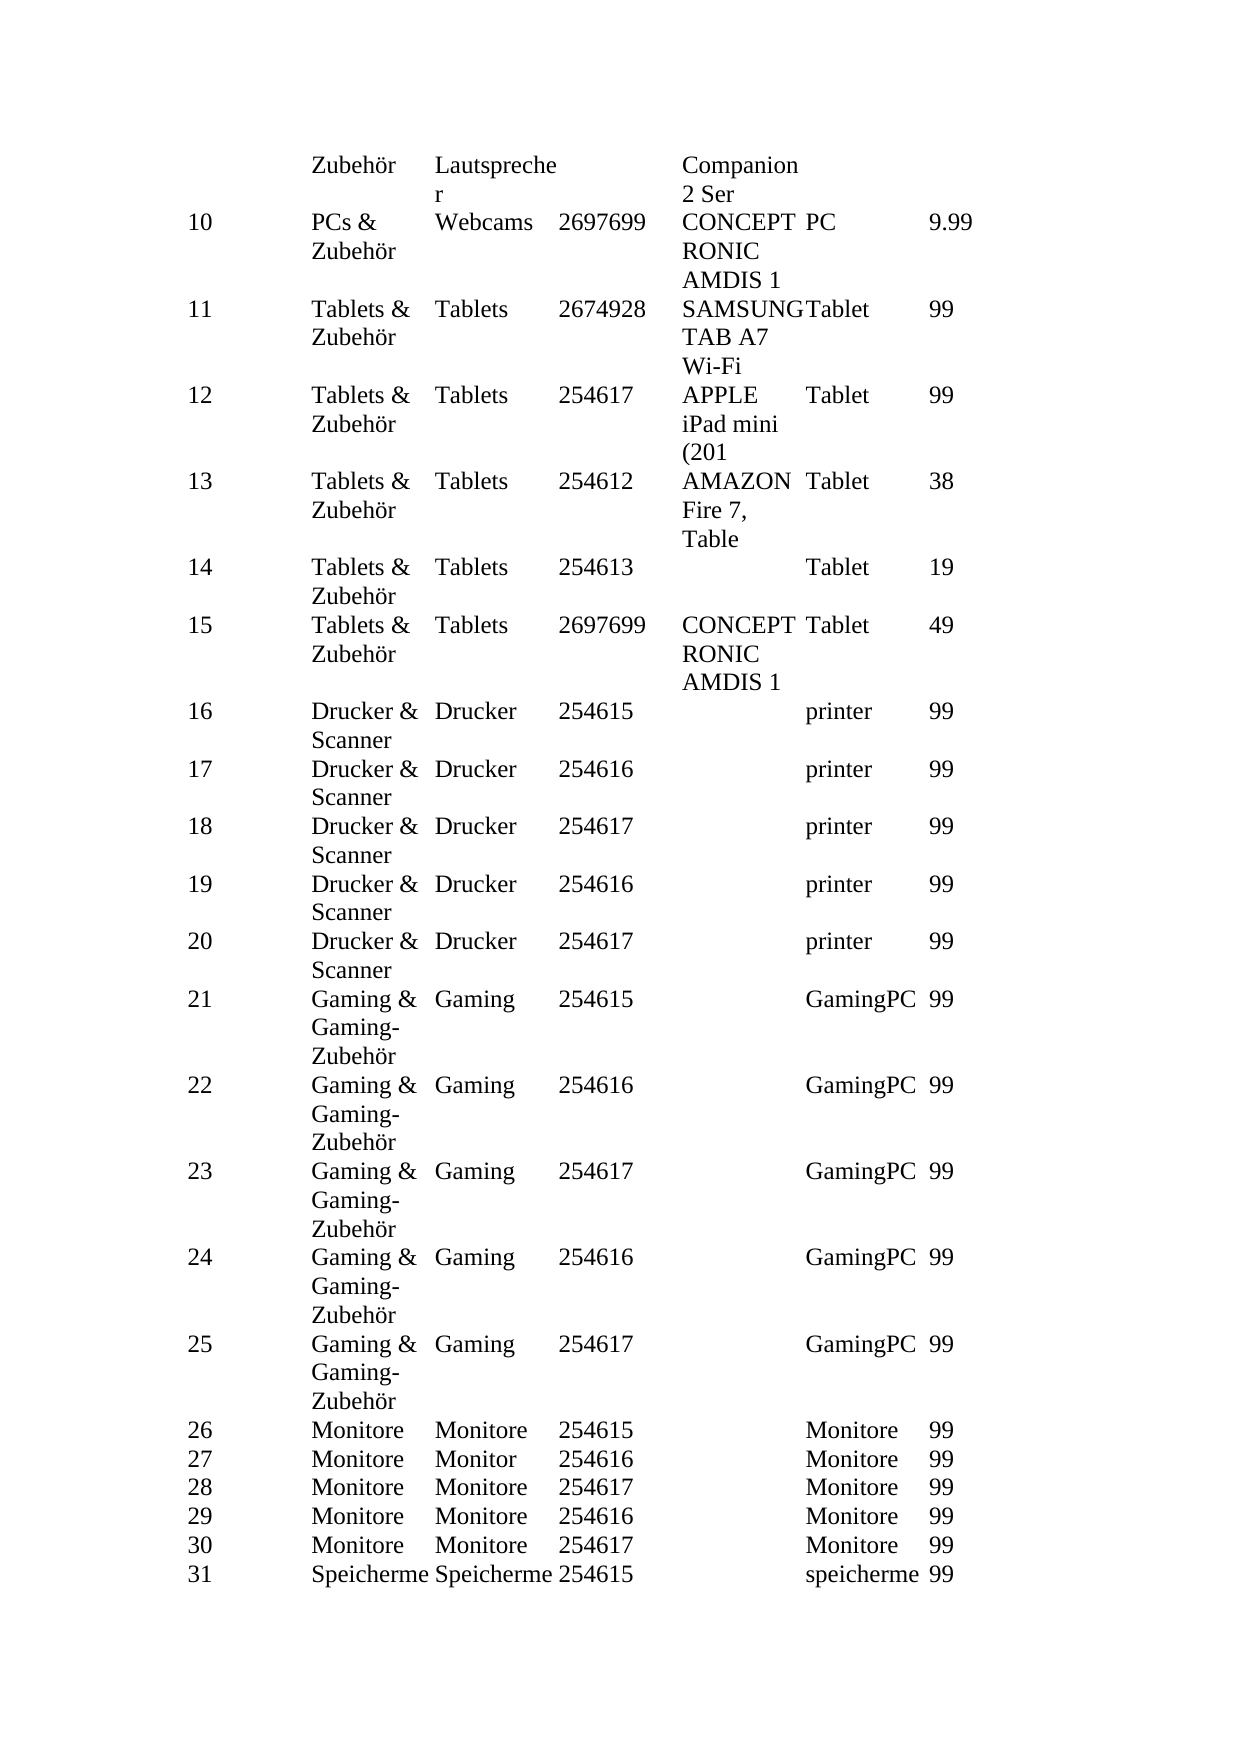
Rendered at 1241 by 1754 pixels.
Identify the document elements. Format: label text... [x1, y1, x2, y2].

table_cell Monitore [311, 1473, 434, 1501]
table_cell [682, 1243, 805, 1329]
table_cell [682, 1156, 805, 1242]
table_cell Tablet [805, 553, 929, 610]
table_cell Monitore [435, 1501, 558, 1530]
table_cell 254615 [558, 1415, 682, 1444]
table_cell [682, 1530, 805, 1559]
table_cell Drucker & Scanner [311, 811, 434, 869]
table_cell 254616 [558, 869, 682, 926]
table_cell PCs & Zubehör [311, 208, 434, 294]
table_cell 24 [188, 1243, 311, 1329]
table_cell [682, 926, 805, 984]
table_cell Monitore [435, 1415, 558, 1444]
table_cell Tablets & Zubehör [311, 294, 434, 380]
table_cell 99 [929, 754, 1053, 811]
table_cell Monitore [805, 1415, 929, 1444]
table_cell Tablets & Zubehör [311, 610, 434, 696]
table_cell 254617 [558, 1156, 682, 1242]
table_cell printer [805, 869, 929, 926]
table_cell Monitore [311, 1415, 434, 1444]
table_cell Gaming & Gaming-Zubehör [311, 1329, 434, 1415]
table_cell Gaming & Gaming-Zubehör [311, 984, 434, 1070]
table_cell Tablets & Zubehör [311, 553, 434, 610]
table_cell Gaming & Gaming-Zubehör [311, 1070, 434, 1156]
table_cell Drucker [435, 754, 558, 811]
table_cell 254617 [558, 380, 682, 466]
table_cell 99 [929, 696, 1053, 754]
table_cell GamingPC [805, 1329, 929, 1415]
table_cell 10 [188, 208, 311, 294]
table_cell [682, 553, 805, 610]
table_cell speicherme [805, 1559, 929, 1587]
table_cell Monitore [805, 1473, 929, 1501]
table_cell 99 [929, 1559, 1053, 1587]
table_cell Drucker & Scanner [311, 926, 434, 984]
table_cell 254615 [558, 696, 682, 754]
table_cell 31 [188, 1559, 311, 1587]
table_cell 99 [929, 1156, 1053, 1242]
table_cell Tablet [805, 294, 929, 380]
table_cell Gaming [435, 1156, 558, 1242]
table_cell printer [805, 926, 929, 984]
table_cell Monitore [311, 1501, 434, 1530]
table_cell GamingPC [805, 1156, 929, 1242]
table_cell Monitor [435, 1444, 558, 1472]
table_cell 99 [929, 1444, 1053, 1472]
table_cell [682, 1444, 805, 1472]
table_cell Speicherme [435, 1559, 558, 1587]
table_cell 99 [929, 926, 1053, 984]
table_cell 28 [188, 1473, 311, 1501]
table_cell [682, 1329, 805, 1415]
table_cell 27 [188, 1444, 311, 1472]
table_cell 26 [188, 1415, 311, 1444]
table_cell [682, 1559, 805, 1587]
table_cell Webcams [435, 208, 558, 294]
table_cell 12 [188, 380, 311, 466]
table_cell SAMSUNG TAB A7 Wi-Fi [682, 294, 805, 380]
table_cell Drucker & Scanner [311, 696, 434, 754]
table_cell 99 [929, 294, 1053, 380]
table_cell Tablets [435, 610, 558, 696]
table_cell 49 [929, 610, 1053, 696]
table_cell [682, 1473, 805, 1501]
table_cell 254616 [558, 754, 682, 811]
table_cell 254617 [558, 1329, 682, 1415]
table_cell 254617 [558, 926, 682, 984]
table_cell [682, 869, 805, 926]
table_cell 254613 [558, 553, 682, 610]
table_cell 16 [188, 696, 311, 754]
table_cell Drucker [435, 926, 558, 984]
table_cell [682, 1070, 805, 1156]
table_cell Lautsprecher [435, 150, 558, 207]
table_cell CONCEPTRONIC AMDIS 1 [682, 208, 805, 294]
table_cell 254617 [558, 1473, 682, 1501]
table_cell 254615 [558, 984, 682, 1070]
table_cell 11 [188, 294, 311, 380]
table_cell Companion 2 Ser [682, 150, 805, 207]
table_cell 9.99 [929, 208, 1053, 294]
table_cell [682, 1501, 805, 1530]
table_cell Monitore [435, 1473, 558, 1501]
table_cell 19 [188, 869, 311, 926]
table_cell Tablets [435, 553, 558, 610]
table_cell [682, 754, 805, 811]
table_cell 21 [188, 984, 311, 1070]
table_cell [682, 811, 805, 869]
table_cell 25 [188, 1329, 311, 1415]
table_cell 30 [188, 1530, 311, 1559]
table_cell 254616 [558, 1070, 682, 1156]
table_cell 254615 [558, 1559, 682, 1587]
table_cell [682, 1415, 805, 1444]
table_cell Zubehör [311, 150, 434, 207]
table_cell 99 [929, 1473, 1053, 1501]
table_cell 13 [188, 466, 311, 552]
table_cell 99 [929, 811, 1053, 869]
table_cell 20 [188, 926, 311, 984]
table_cell Speicherme [311, 1559, 434, 1587]
table_cell Drucker [435, 869, 558, 926]
table_cell Monitore [805, 1530, 929, 1559]
table_cell printer [805, 754, 929, 811]
table_cell Tablet [805, 466, 929, 552]
table_cell Gaming & Gaming-Zubehör [311, 1243, 434, 1329]
table_cell [682, 696, 805, 754]
table_cell Monitore [805, 1501, 929, 1530]
table_cell 99 [929, 1329, 1053, 1415]
table_cell Gaming & Gaming-Zubehör [311, 1156, 434, 1242]
table_cell 23 [188, 1156, 311, 1242]
table_cell [682, 984, 805, 1070]
table_cell printer [805, 811, 929, 869]
table_cell 99 [929, 1243, 1053, 1329]
table_cell 18 [188, 811, 311, 869]
table_cell Gaming [435, 1329, 558, 1415]
table_cell 99 [929, 1530, 1053, 1559]
table_cell Tablet [805, 610, 929, 696]
table_cell APPLE iPad mini (201 [682, 380, 805, 466]
table_cell 254617 [558, 1530, 682, 1559]
table_cell Gaming [435, 984, 558, 1070]
table_cell 2674928 [558, 294, 682, 380]
table_cell 14 [188, 553, 311, 610]
table_cell 15 [188, 610, 311, 696]
table_cell Tablet [805, 380, 929, 466]
table_cell [805, 150, 929, 207]
table_cell [558, 150, 682, 207]
table_cell 17 [188, 754, 311, 811]
table_cell 254616 [558, 1243, 682, 1329]
table_cell [929, 150, 1053, 207]
table_cell Monitore [435, 1530, 558, 1559]
table_cell 2697699 [558, 208, 682, 294]
table_cell Gaming [435, 1243, 558, 1329]
table_cell [188, 150, 311, 207]
table_cell Monitore [311, 1444, 434, 1472]
table_cell 19 [929, 553, 1053, 610]
table_cell GamingPC [805, 984, 929, 1070]
table_cell 99 [929, 869, 1053, 926]
table_cell Tablets & Zubehör [311, 380, 434, 466]
table_cell 99 [929, 1070, 1053, 1156]
table_cell Gaming [435, 1070, 558, 1156]
table_cell 2697699 [558, 610, 682, 696]
table_cell 99 [929, 380, 1053, 466]
table_cell Tablets & Zubehör [311, 466, 434, 552]
table_cell GamingPC [805, 1243, 929, 1329]
table_cell Drucker & Scanner [311, 869, 434, 926]
table_cell 99 [929, 984, 1053, 1070]
table_cell 254616 [558, 1444, 682, 1472]
table_cell 99 [929, 1415, 1053, 1444]
table_cell 22 [188, 1070, 311, 1156]
table_cell Drucker [435, 696, 558, 754]
table_cell 254616 [558, 1501, 682, 1530]
table_cell Monitore [805, 1444, 929, 1472]
table_cell Monitore [311, 1530, 434, 1559]
table_cell 38 [929, 466, 1053, 552]
table_cell 99 [929, 1501, 1053, 1530]
table_cell Drucker & Scanner [311, 754, 434, 811]
table_cell 254617 [558, 811, 682, 869]
table_cell CONCEPTRONIC AMDIS 1 [682, 610, 805, 696]
table_cell Tablets [435, 380, 558, 466]
table_cell AMAZON Fire 7, Table [682, 466, 805, 552]
table_cell 29 [188, 1501, 311, 1530]
table_cell printer [805, 696, 929, 754]
table_cell Drucker [435, 811, 558, 869]
table_cell GamingPC [805, 1070, 929, 1156]
table_cell PC [805, 208, 929, 294]
table_cell 254612 [558, 466, 682, 552]
table_cell Tablets [435, 466, 558, 552]
table_cell Tablets [435, 294, 558, 380]
